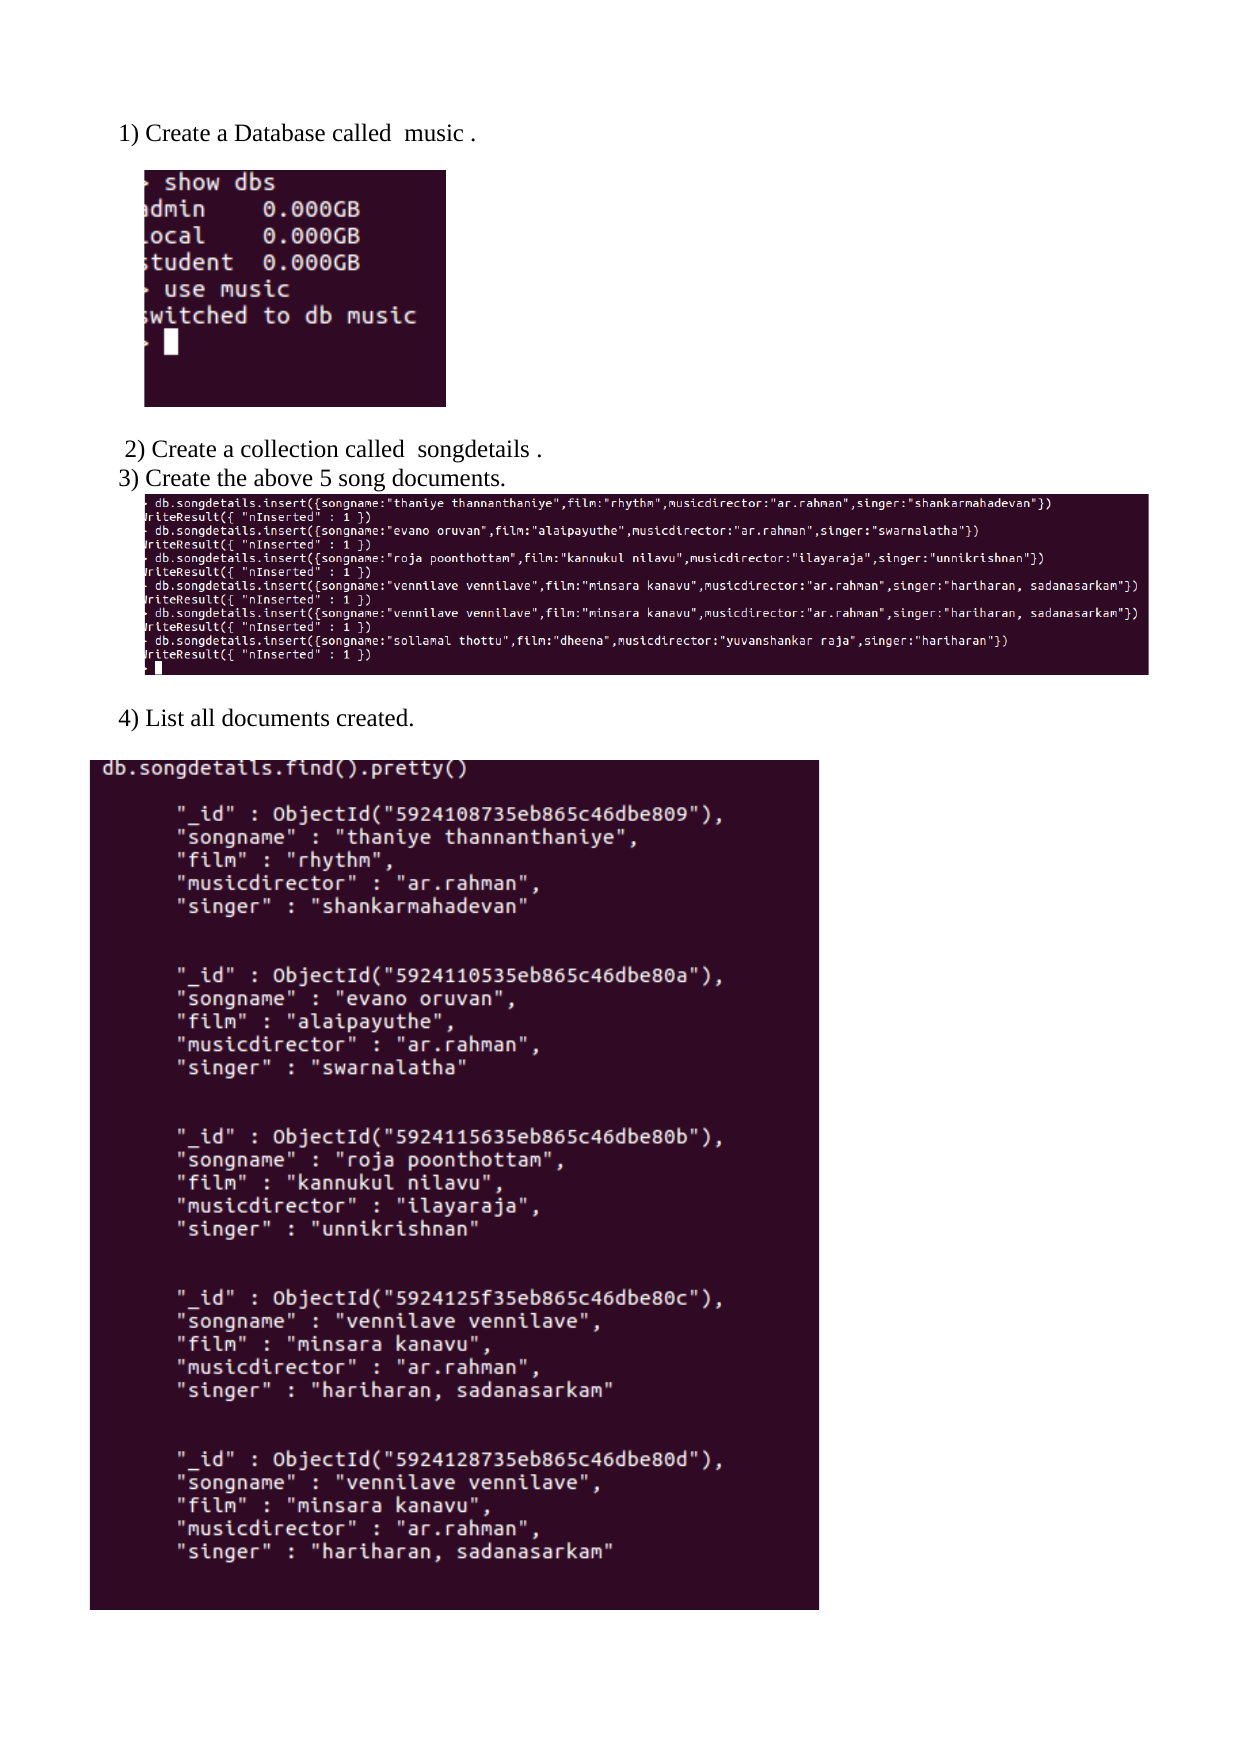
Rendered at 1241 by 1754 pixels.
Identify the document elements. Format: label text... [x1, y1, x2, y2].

picture [89, 760, 820, 1610]
text 4) List all documents created. [118, 703, 1122, 732]
picture [144, 494, 1149, 675]
picture [144, 170, 446, 407]
text 2) Create a collection called ​ songdetails​ . [118, 434, 1122, 463]
text 1) Create a Database called ​ music​ . [118, 118, 1122, 147]
text 3) Create the above 5 song documents. [118, 463, 1122, 492]
